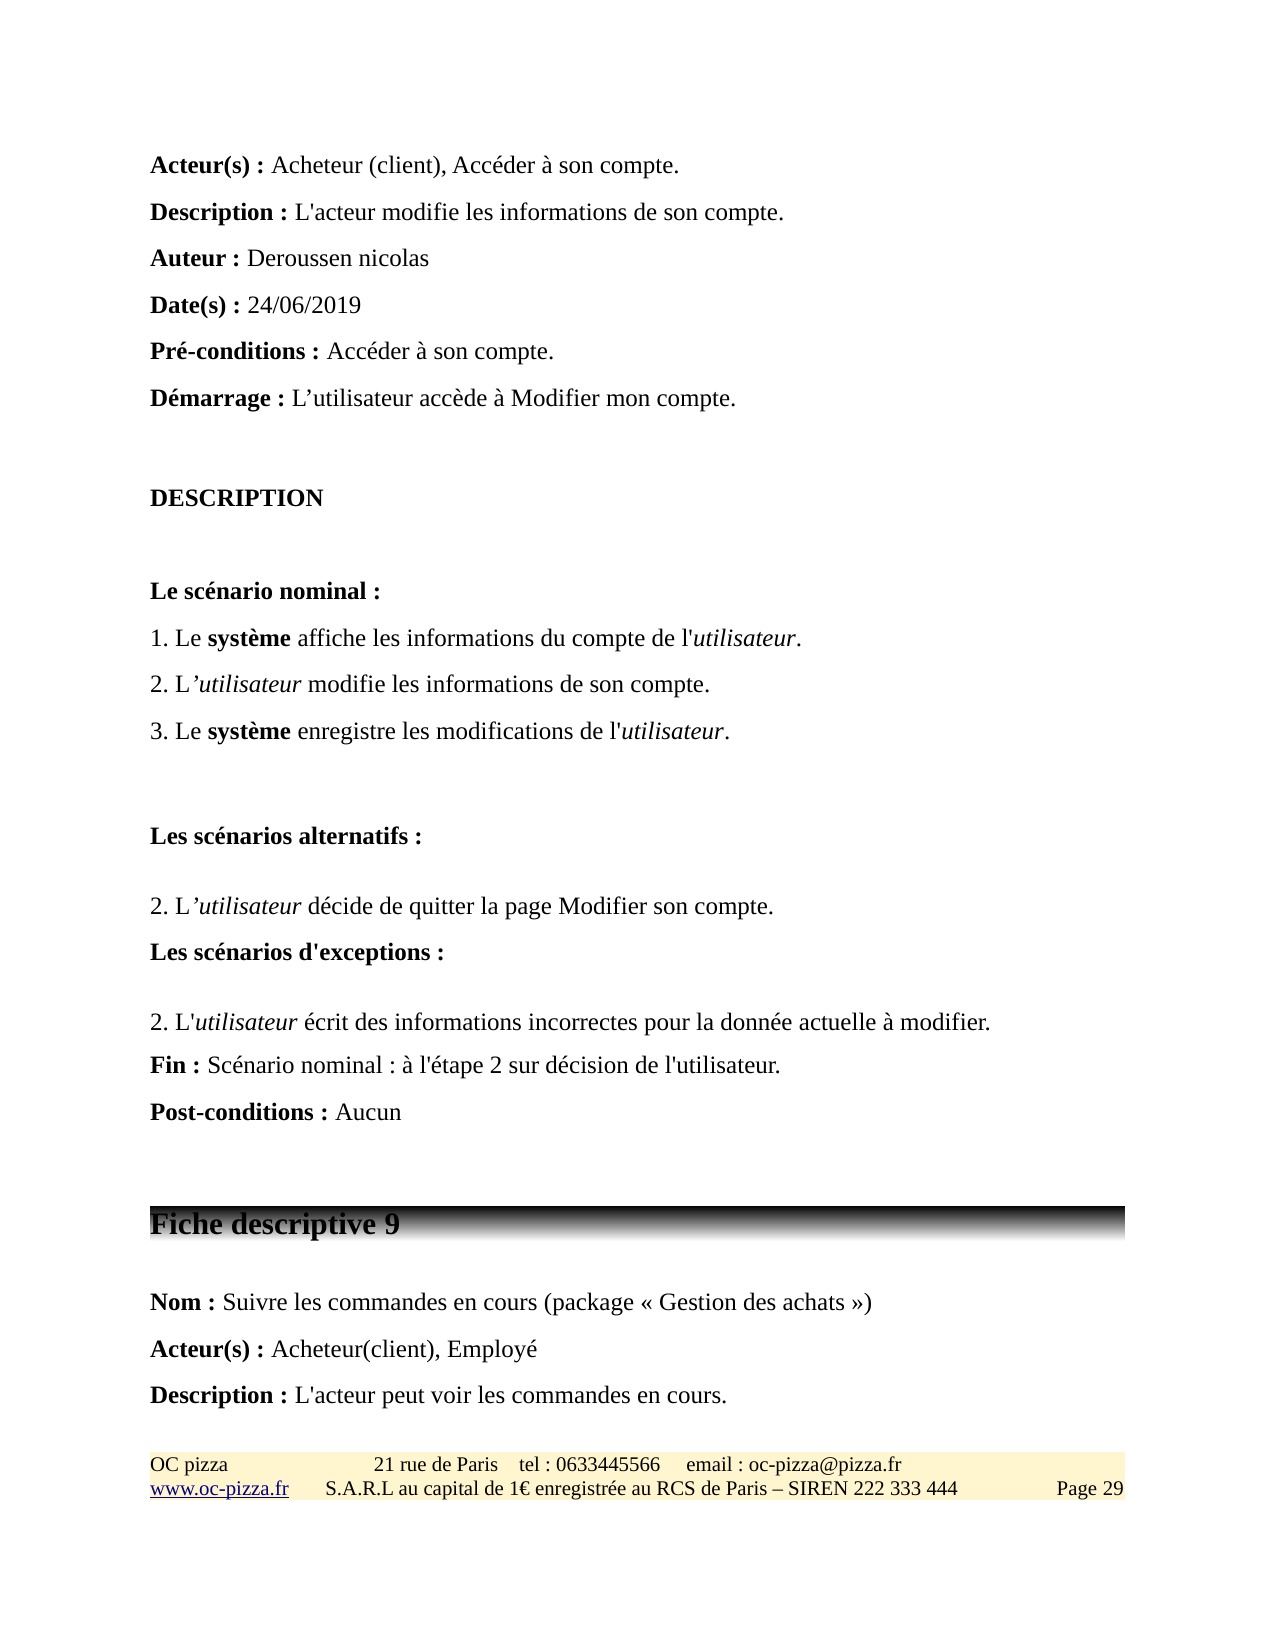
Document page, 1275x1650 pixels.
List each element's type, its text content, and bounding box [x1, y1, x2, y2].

text Pré-conditions : Accéder à son compte. Démarrage : L’utilisateur accède à Modifier mon compte. [150, 336, 1125, 412]
text Le scénario nominal : [150, 576, 1125, 605]
text 2. L’utilisateur décide de quitter la page Modifier son compte. [150, 891, 1125, 919]
text Fin : Scénario nominal : à l'étape 2 sur décision de l'utilisateur. [150, 1050, 1125, 1079]
text Post-conditions : Aucun [150, 1097, 1125, 1126]
text DESCRIPTION [150, 483, 1125, 512]
text Les scénarios d'exceptions : [150, 937, 1125, 966]
text 1. Le système affiche les informations du compte de l'utilisateur. 2. L’utilisateur modifie les informations de son compte. 3. Le système enregistre les modifications de l'utilisateur. [150, 623, 1125, 745]
text Nom : Suivre les commandes en cours (package « Gestion des achats ») Acteur(s) : Acheteur(client), Employé Description : L'acteur peut voir les commandes en cours. [150, 1287, 1125, 1409]
text 2. L'utilisateur écrit des informations incorrectes pour la donnée actuelle à modifier. [150, 1007, 1125, 1036]
text Fiche descriptive 9 [150, 1206, 1125, 1242]
text Acteur(s) : Acheteur (client), Accéder à son compte. Description : L'acteur modifie les informations de son compte. Auteur : Deroussen nicolas Date(s) : 24/06/2019 [150, 150, 1125, 318]
text Les scénarios alternatifs : [150, 821, 1125, 849]
